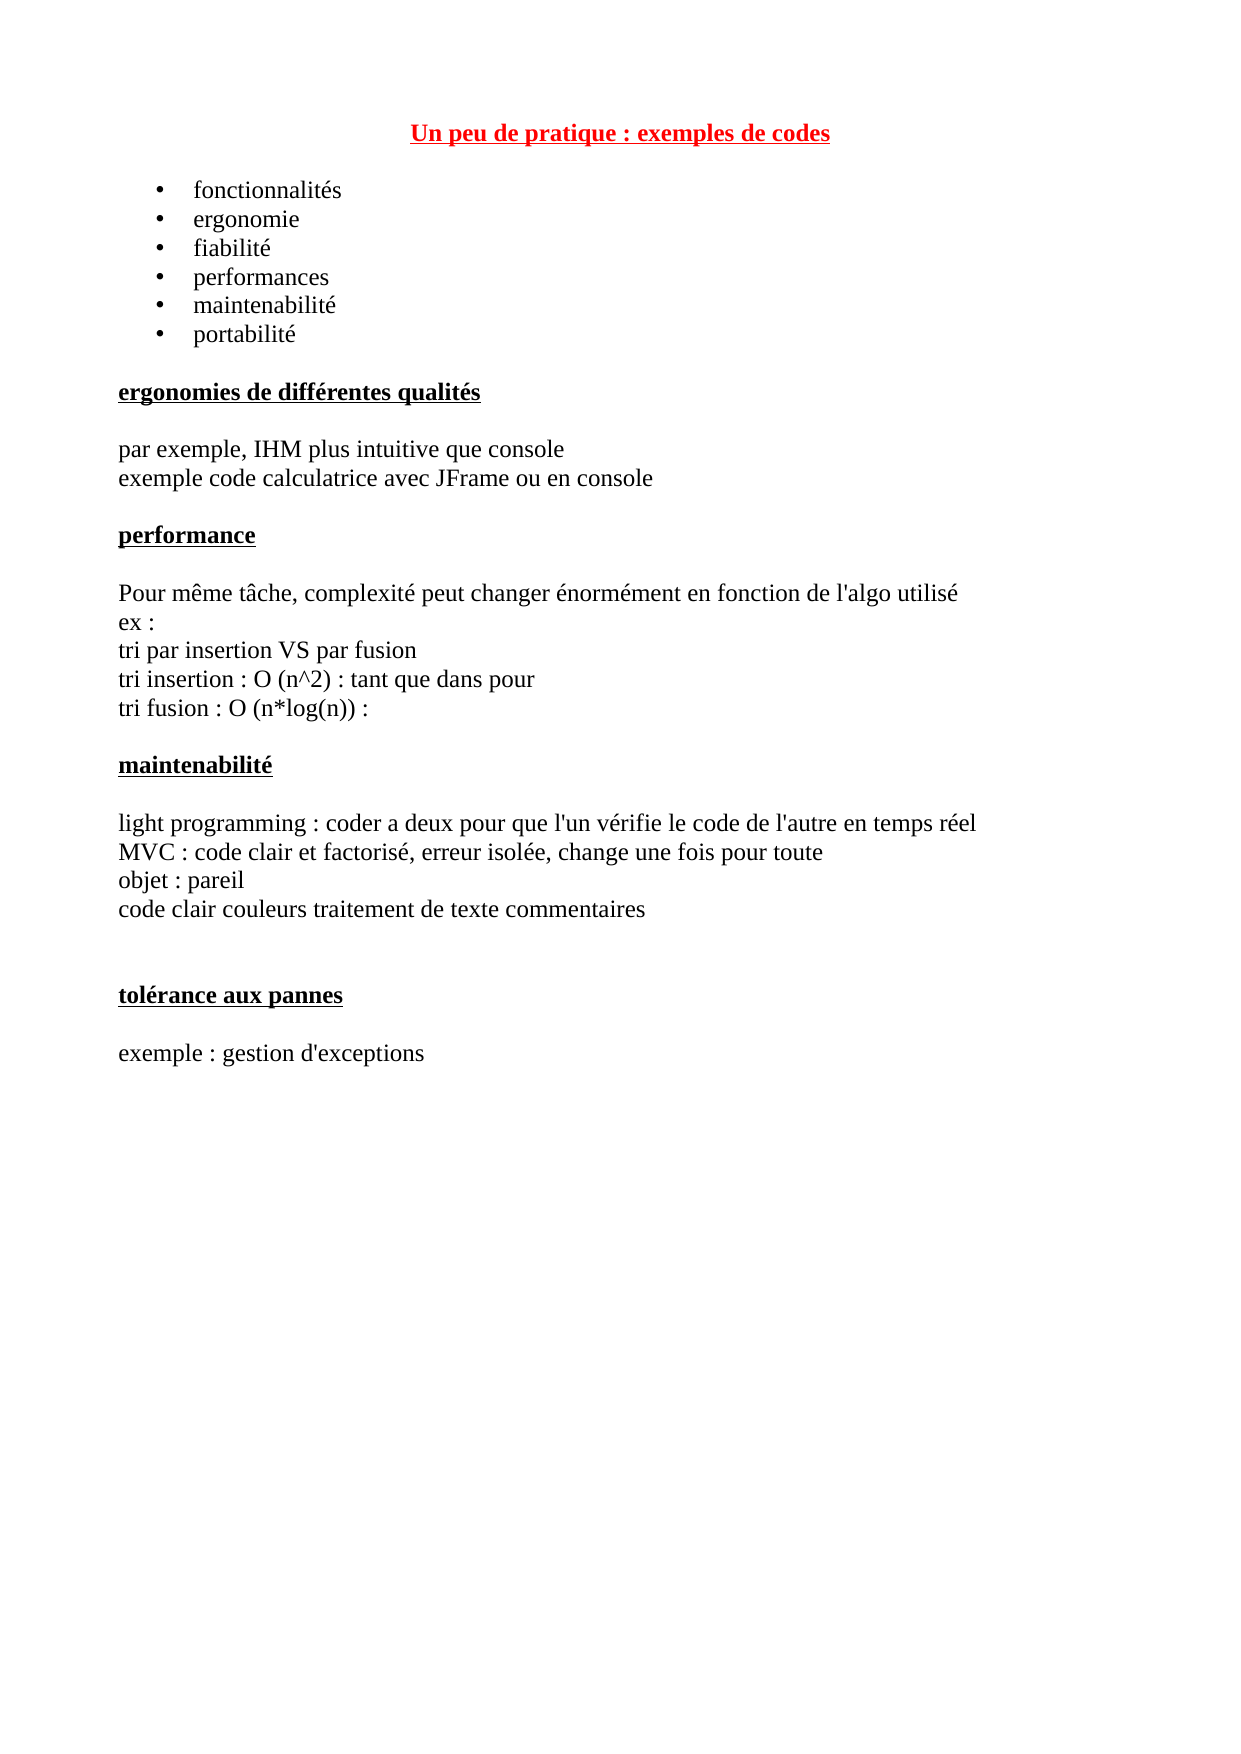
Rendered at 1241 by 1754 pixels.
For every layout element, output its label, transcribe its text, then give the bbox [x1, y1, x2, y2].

list fiabilité [156, 233, 1122, 262]
list maintenabilité [156, 291, 1122, 319]
text ex : [118, 607, 1122, 636]
text ergonomies de différentes qualités [118, 377, 1122, 406]
list fonctionnalités [156, 176, 1122, 204]
text par exemple, IHM plus intuitive que console [118, 434, 1122, 463]
text exemple : gestion d'exceptions [118, 1038, 1122, 1067]
text tri fusion : O (n*log(n)) : [118, 693, 1122, 722]
text tolérance aux pannes [118, 981, 1122, 1009]
text light programming : coder a deux pour que l'un vérifie le code de l'autre en temps réel [118, 808, 1122, 837]
text objet : pareil [118, 866, 1122, 894]
text exemple code calculatrice avec JFrame ou en console [118, 463, 1122, 492]
list portabilité [156, 319, 1122, 348]
list ergonomie [156, 204, 1122, 233]
list performances [156, 262, 1122, 291]
text Un peu de pratique : exemples de codes [118, 118, 1122, 147]
text Pour même tâche, complexité peut changer énormément en fonction de l'algo utilisé [118, 578, 1122, 607]
text MVC : code clair et factorisé, erreur isolée, change une fois pour toute [118, 837, 1122, 866]
text tri par insertion VS par fusion [118, 636, 1122, 664]
text maintenabilité [118, 751, 1122, 779]
text tri insertion : O (n^2) : tant que dans pour [118, 664, 1122, 693]
text code clair couleurs traitement de texte commentaires [118, 894, 1122, 923]
text performance [118, 521, 1122, 549]
